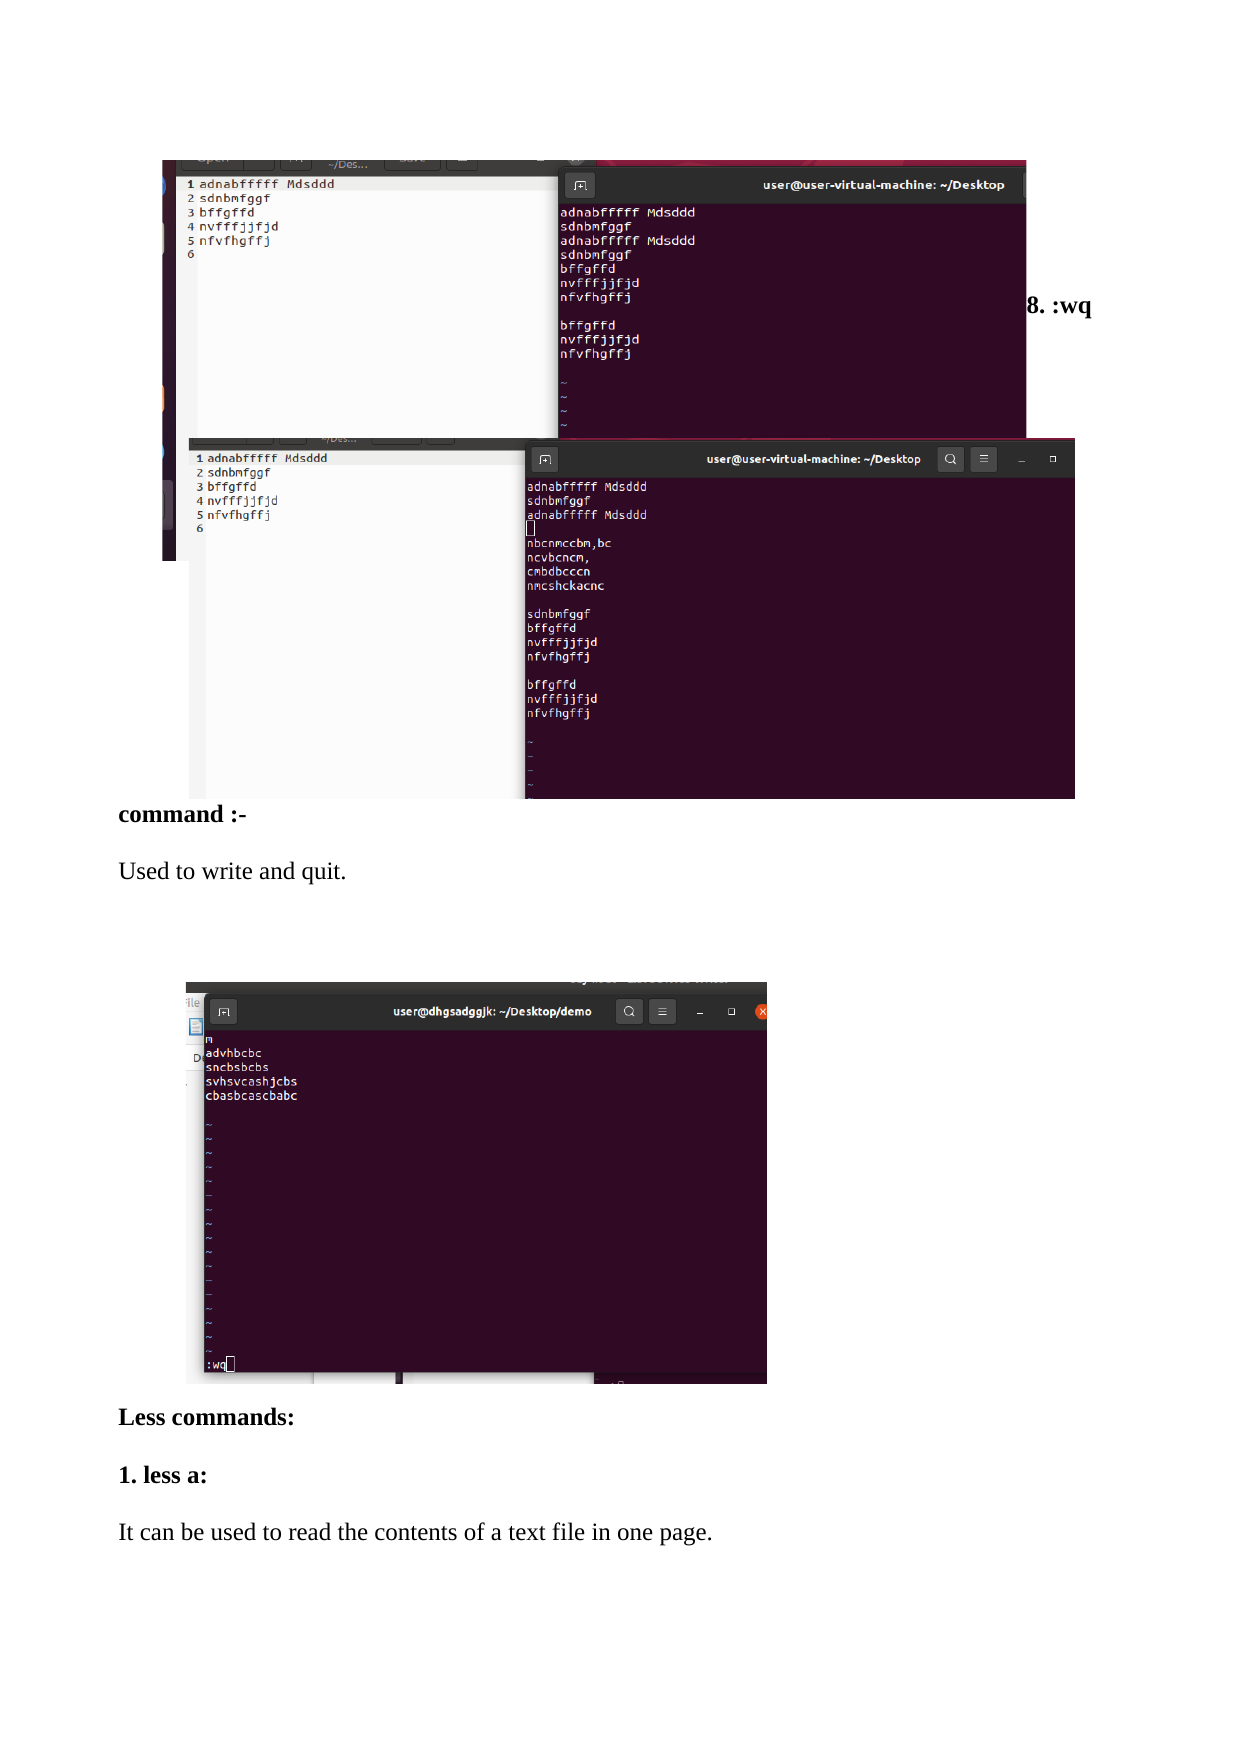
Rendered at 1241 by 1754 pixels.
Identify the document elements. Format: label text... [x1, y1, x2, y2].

text 1. less a: [118, 1460, 1122, 1489]
text 8. :wq command :- [118, 291, 1122, 827]
text It can be used to read the contents of a text file in one page. [118, 1517, 1122, 1546]
text Used to write and quit. [118, 856, 1122, 885]
text Less commands: [118, 1402, 1122, 1431]
picture [162, 160, 1075, 799]
picture [185, 982, 767, 1384]
